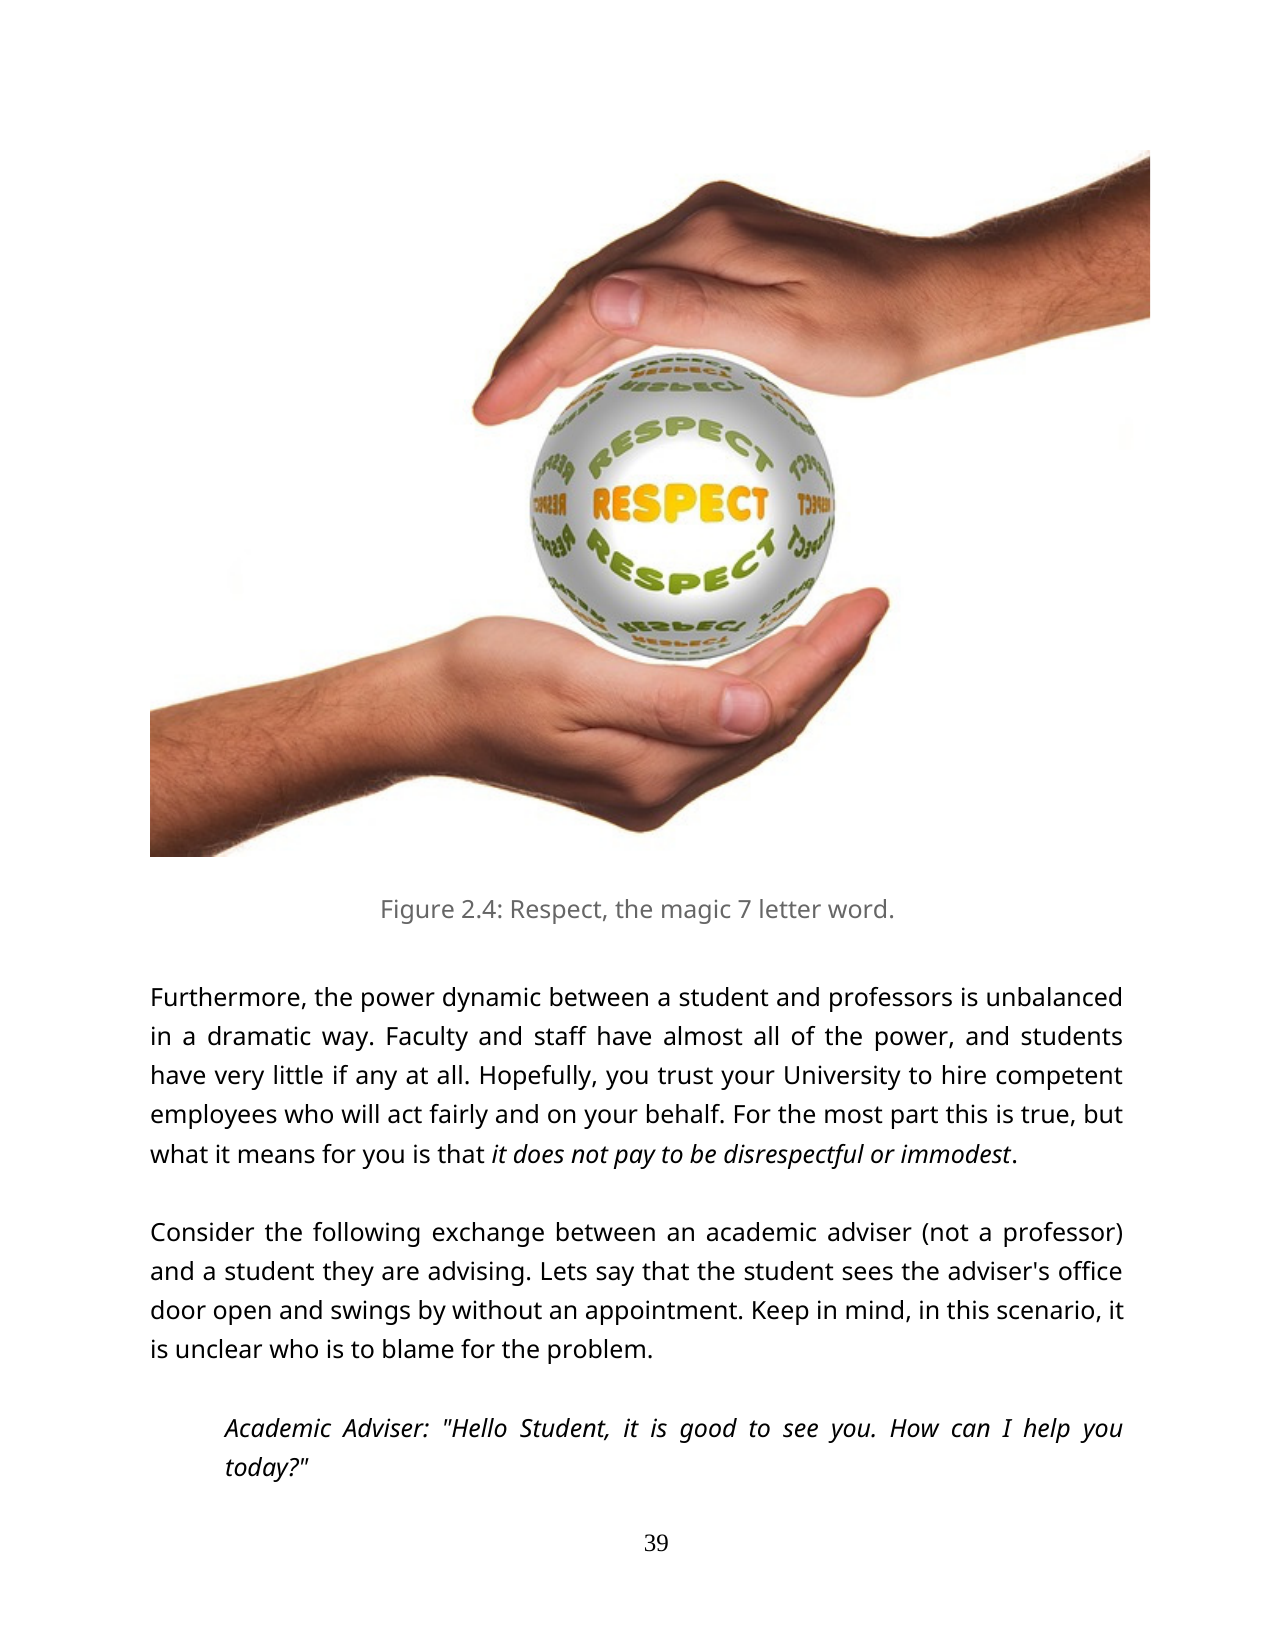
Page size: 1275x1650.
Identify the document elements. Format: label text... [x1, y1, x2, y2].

text Furthermore, the power dynamic between a student and professors is unbalanced in a dramatic way. Faculty and staff have almost all of the power, and students have very little if any at all. Hopefully, you trust your University to hire competent employees who will act fairly and on your behalf. For the most part this is true, but what it means for you is that it does not pay to be disrespectful or immodest. [150, 979, 1125, 1170]
picture [150, 150, 1150, 857]
text Consider the following exchange between an academic adviser (not a professor) and a student they are advising. Lets say that the student sees the adviser's office door open and swings by without an appointment. Keep in mind, in this scenario, it is unclear who is to blame for the problem. [150, 1214, 1125, 1366]
text Academic Adviser: "Hello Student, it is good to see you. How can I help you today?" [225, 1410, 1125, 1484]
text Figure 2.4: Respect, the magic 7 letter word. [150, 892, 1125, 926]
